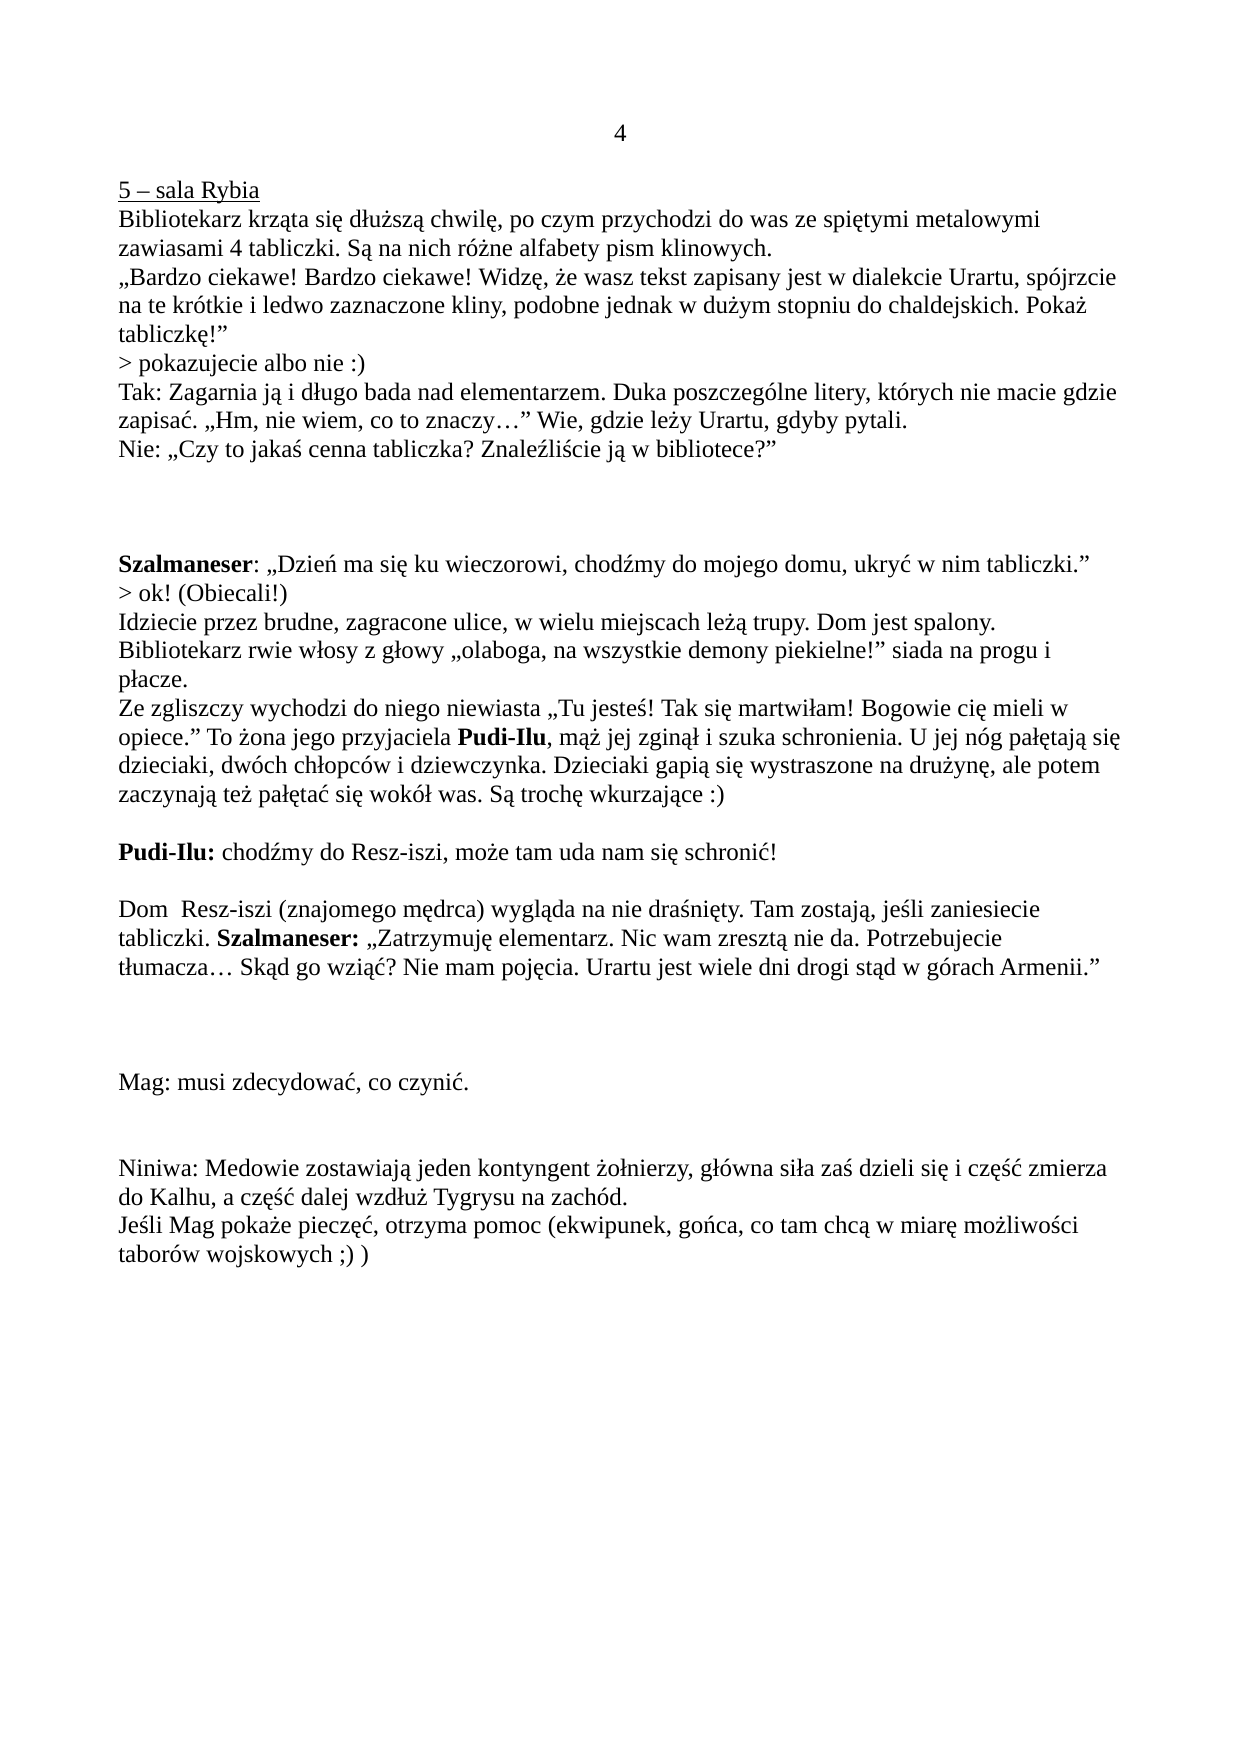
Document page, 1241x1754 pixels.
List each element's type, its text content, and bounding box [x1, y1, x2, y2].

text Bibliotekarz krząta się dłuższą chwilę, po czym przychodzi do was ze spiętymi metalowymi zawiasami 4 tabliczki. Są na nich różne alfabety pism klinowych. [118, 204, 1122, 262]
text Tak: Zagarnia ją i długo bada nad elementarzem. Duka poszczególne litery, których nie macie gdzie zapisać. „Hm, nie wiem, co to znaczy…” Wie, gdzie leży Urartu, gdyby pytali. [118, 377, 1122, 434]
text Niniwa: Medowie zostawiają jeden kontyngent żołnierzy, główna siła zaś dzieli się i część zmierza do Kalhu, a część dalej wzdłuż Tygrysu na zachód. [118, 1153, 1122, 1211]
text „Bardzo ciekawe! Bardzo ciekawe! Widzę, że wasz tekst zapisany jest w dialekcie Urartu, spójrzcie na te krótkie i ledwo zaznaczone kliny, podobne jednak w dużym stopniu do chaldejskich. Pokaż tabliczkę!” [118, 262, 1122, 348]
text > pokazujecie albo nie :) [118, 348, 1122, 377]
text Szalmaneser: „Dzień ma się ku wieczorowi, chodźmy do mojego domu, ukryć w nim tabliczki.” [118, 549, 1122, 578]
text 4 [118, 118, 1122, 147]
text Nie: „Czy to jakaś cenna tabliczka? Znaleźliście ją w bibliotece?” [118, 434, 1122, 463]
text Ze zgliszczy wychodzi do niego niewiasta „Tu jesteś! Tak się martwiłam! Bogowie cię mieli w opiece.” To żona jego przyjaciela Pudi-Ilu, mąż jej zginął i szuka schronienia. U jej nóg pałętają się dzieciaki, dwóch chłopców i dziewczynka. Dzieciaki gapią się wystraszone na drużynę, ale potem zaczynają też pałętać się wokół was. Są trochę wkurzające :) [118, 693, 1122, 808]
text Dom Resz-iszi (znajomego mędrca) wygląda na nie draśnięty. Tam zostają, jeśli zaniesiecie tabliczki. Szalmaneser: „Zatrzymuję elementarz. Nic wam zresztą nie da. Potrzebujecie tłumacza… Skąd go wziąć? Nie mam pojęcia. Urartu jest wiele dni drogi stąd w górach Armenii.” [118, 894, 1122, 981]
text Jeśli Mag pokaże pieczęć, otrzyma pomoc (ekwipunek, gońca, co tam chcą w miarę możliwości taborów wojskowych ;) ) [118, 1211, 1122, 1268]
text Pudi-Ilu: chodźmy do Resz-iszi, może tam uda nam się schronić! [118, 837, 1122, 866]
text Mag: musi zdecydować, co czynić. [118, 1067, 1122, 1096]
text Idziecie przez brudne, zagracone ulice, w wielu miejscach leżą trupy. Dom jest spalony. Bibliotekarz rwie włosy z głowy „olaboga, na wszystkie demony piekielne!” siada na progu i płacze. [118, 607, 1122, 693]
text 5 – sala Rybia [118, 176, 1122, 204]
text > ok! (Obiecali!) [118, 578, 1122, 607]
